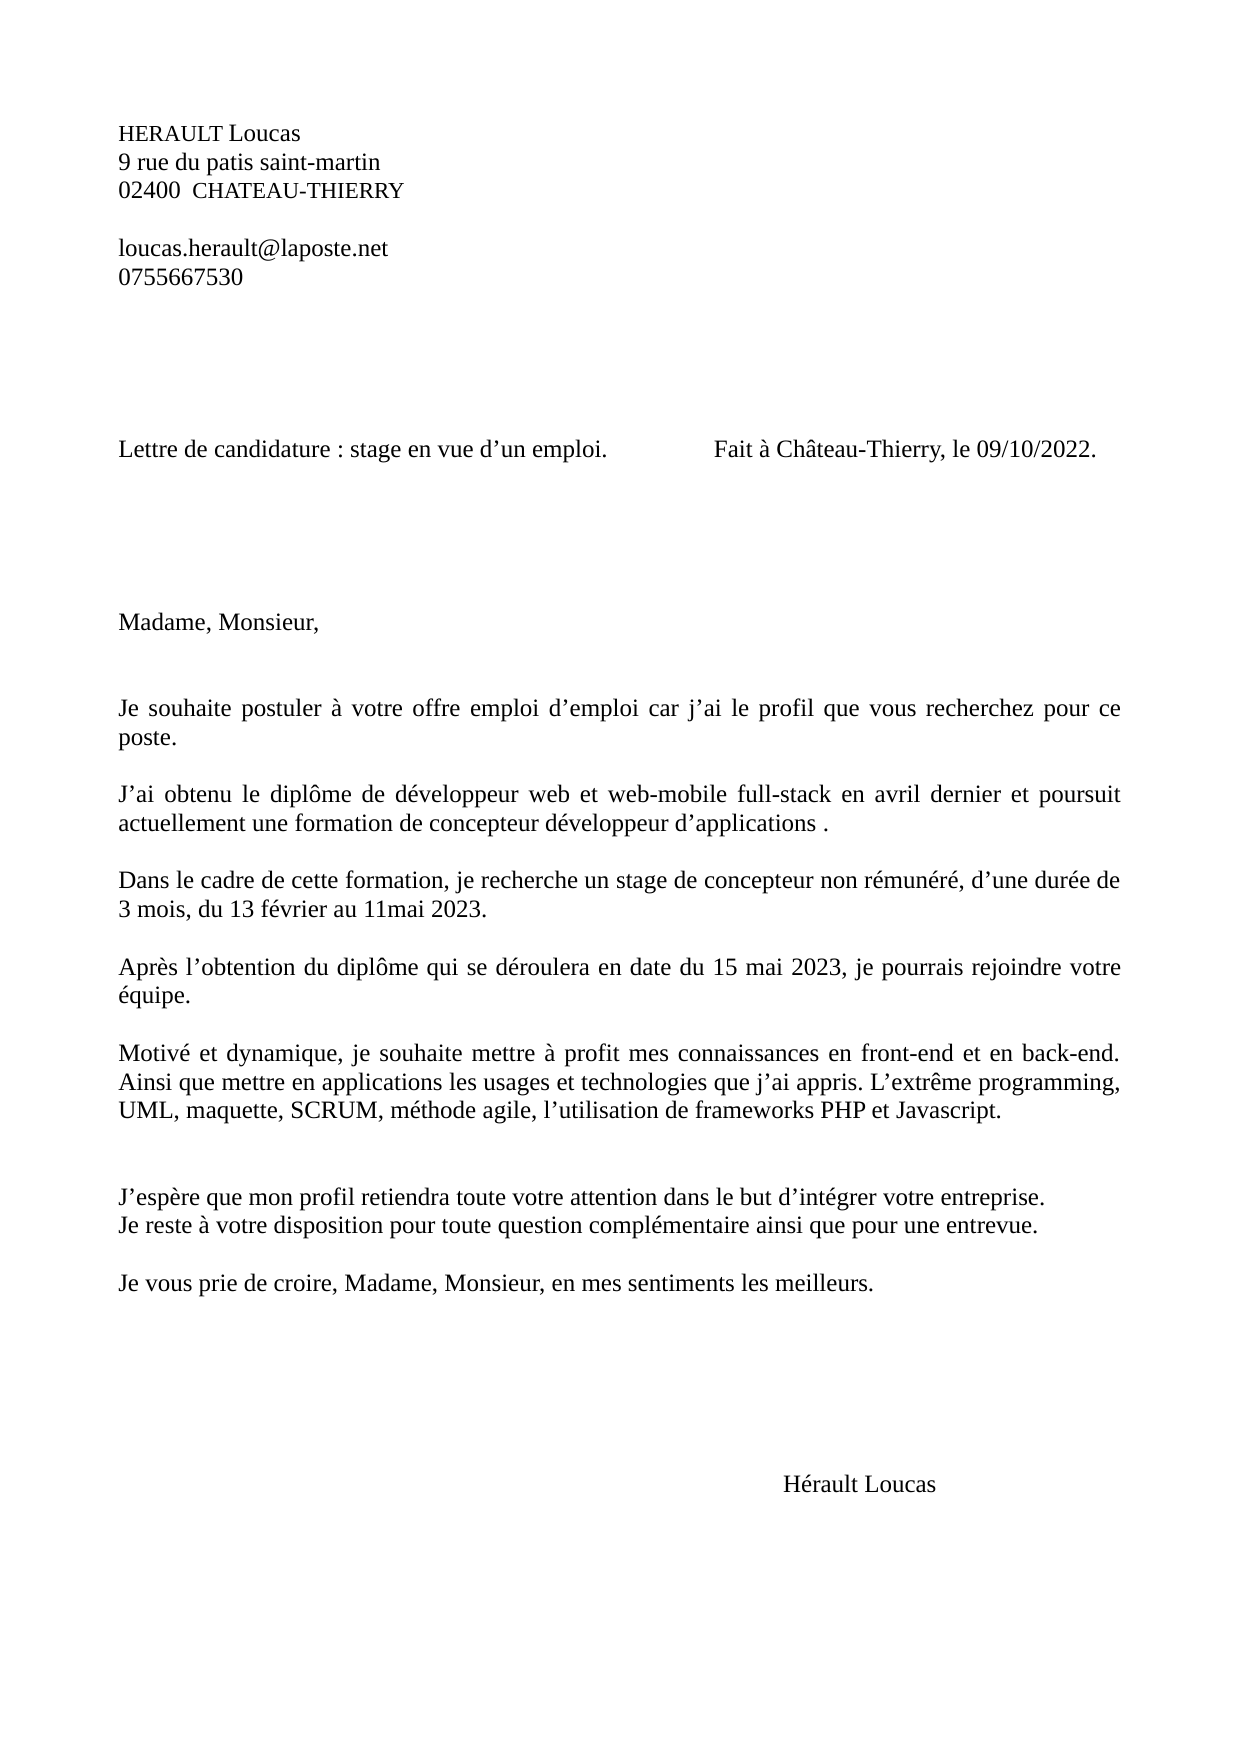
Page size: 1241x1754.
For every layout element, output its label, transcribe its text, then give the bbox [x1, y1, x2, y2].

text 02400 CHATEAU-THIERRY [118, 176, 1122, 204]
text loucas.herault@laposte.net [118, 233, 1122, 262]
text Lettre de candidature : stage en vue d’un emploi. Fait à Château-Thierry, le 09/10/2022. [118, 434, 1122, 463]
text Dans le cadre de cette formation, je recherche un stage de concepteur non rémunéré, d’une durée de 3 mois, du 13 février au 11mai 2023. [118, 866, 1122, 923]
text 0755667530 [118, 262, 1122, 291]
text Motivé et dynamique, je souhaite mettre à profit mes connaissances en front-end et en back-end. Ainsi que mettre en applications les usages et technologies que j’ai appris. L’extrême programming, UML, maquette, SCRUM, méthode agile, l’utilisation de frameworks PHP et Javascript. [118, 1038, 1122, 1124]
text Je vous prie de croire, Madame, Monsieur, en mes sentiments les meilleurs. [118, 1268, 1122, 1297]
text Madame, Monsieur, [118, 607, 1122, 636]
text 9 rue du patis saint-martin [118, 147, 1122, 176]
text HERAULT Loucas [118, 118, 1122, 147]
text J’ai obtenu le diplôme de développeur web et web-mobile full-stack en avril dernier et poursuit actuellement une formation de concepteur développeur d’applications . [118, 779, 1122, 837]
text Je souhaite postuler à votre offre emploi d’emploi car j’ai le profil que vous recherchez pour ce poste. [118, 693, 1122, 751]
text Hérault Loucas [118, 1469, 1122, 1498]
text Je reste à votre disposition pour toute question complémentaire ainsi que pour une entrevue. [118, 1211, 1122, 1239]
text Après l’obtention du diplôme qui se déroulera en date du 15 mai 2023, je pourrais rejoindre votre équipe. [118, 952, 1122, 1009]
text J’espère que mon profil retiendra toute votre attention dans le but d’intégrer votre entreprise. [118, 1182, 1122, 1211]
